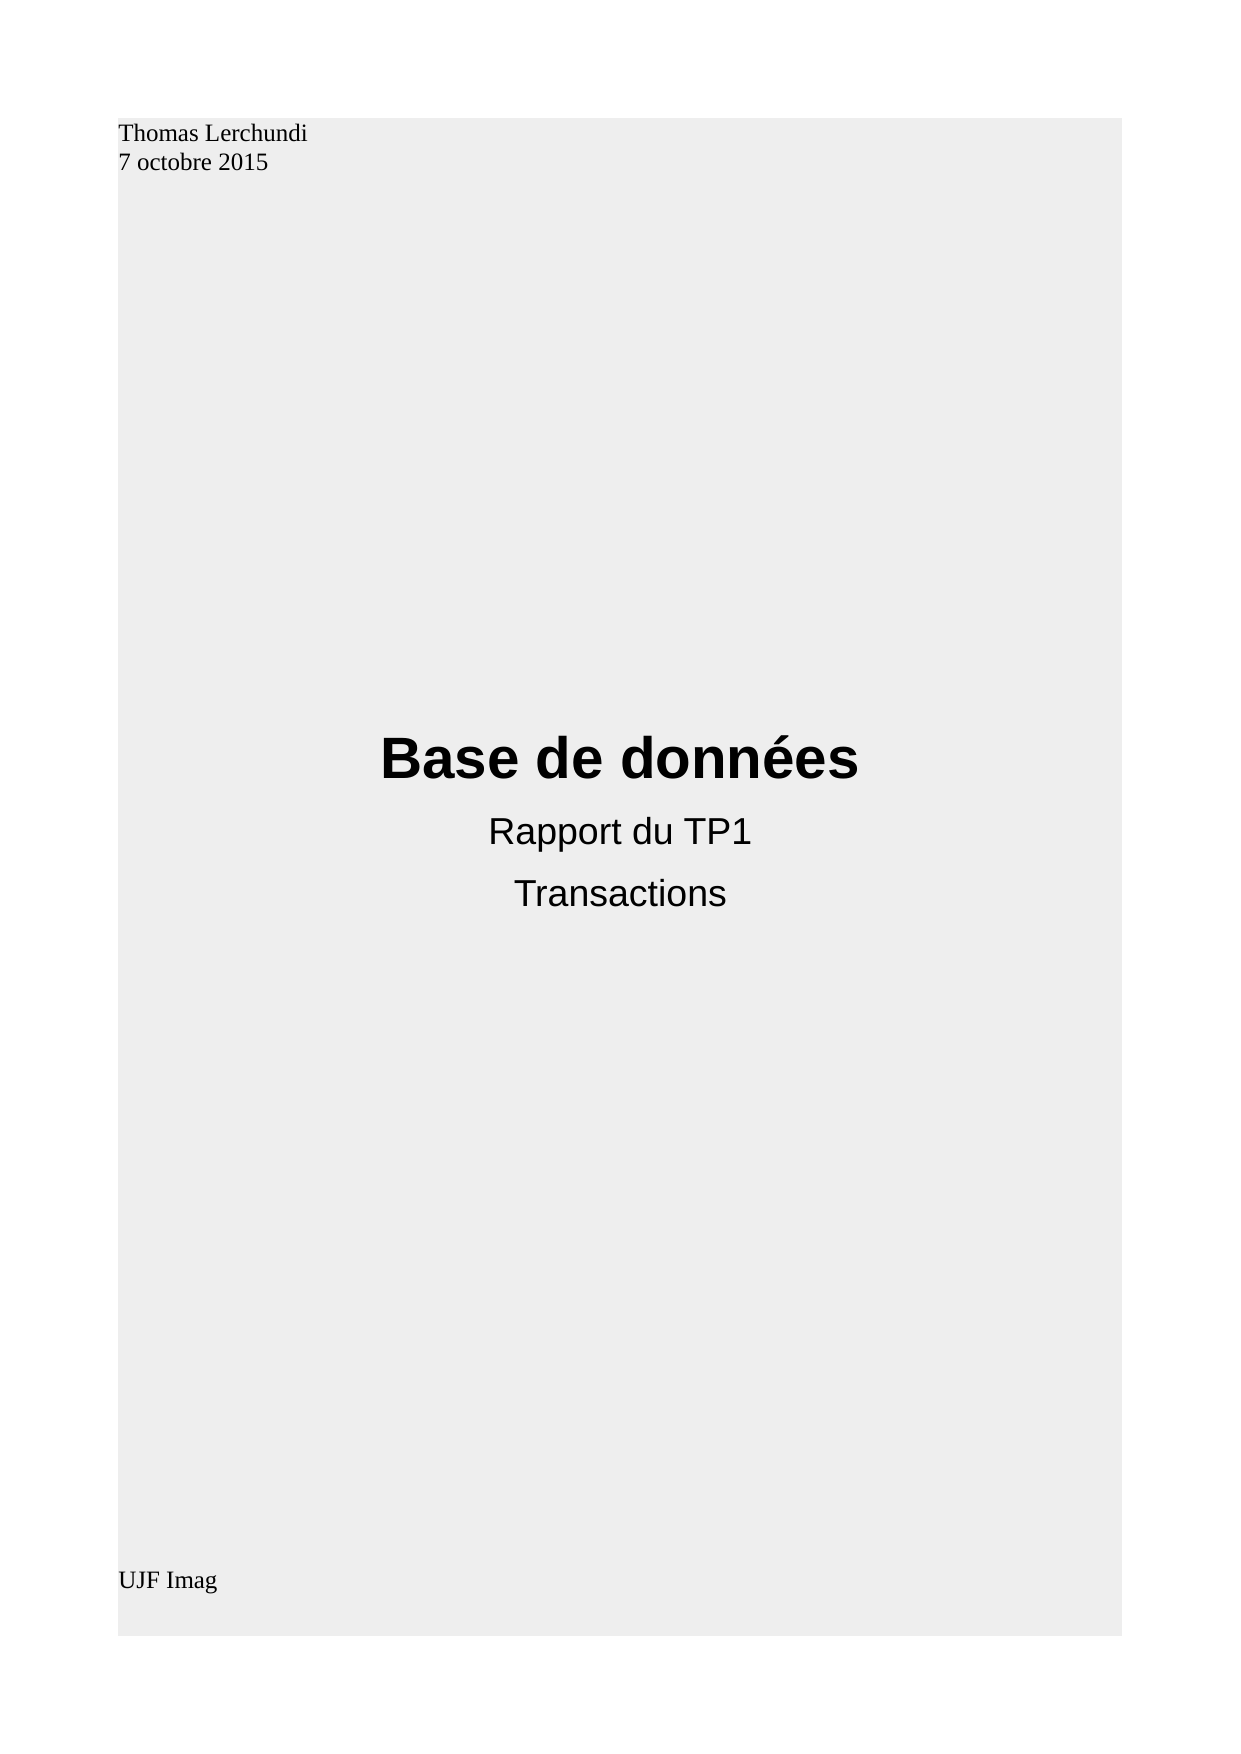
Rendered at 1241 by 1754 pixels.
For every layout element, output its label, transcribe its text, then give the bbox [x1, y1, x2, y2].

text UJF Imag [118, 1565, 1122, 1593]
title Base de données [118, 723, 1122, 791]
subtitle Transactions [118, 871, 1122, 914]
text Thomas Lerchundi [118, 118, 1122, 147]
text 7 octobre 2015 [118, 147, 1122, 176]
subtitle Rapport du TP1 [118, 809, 1122, 852]
